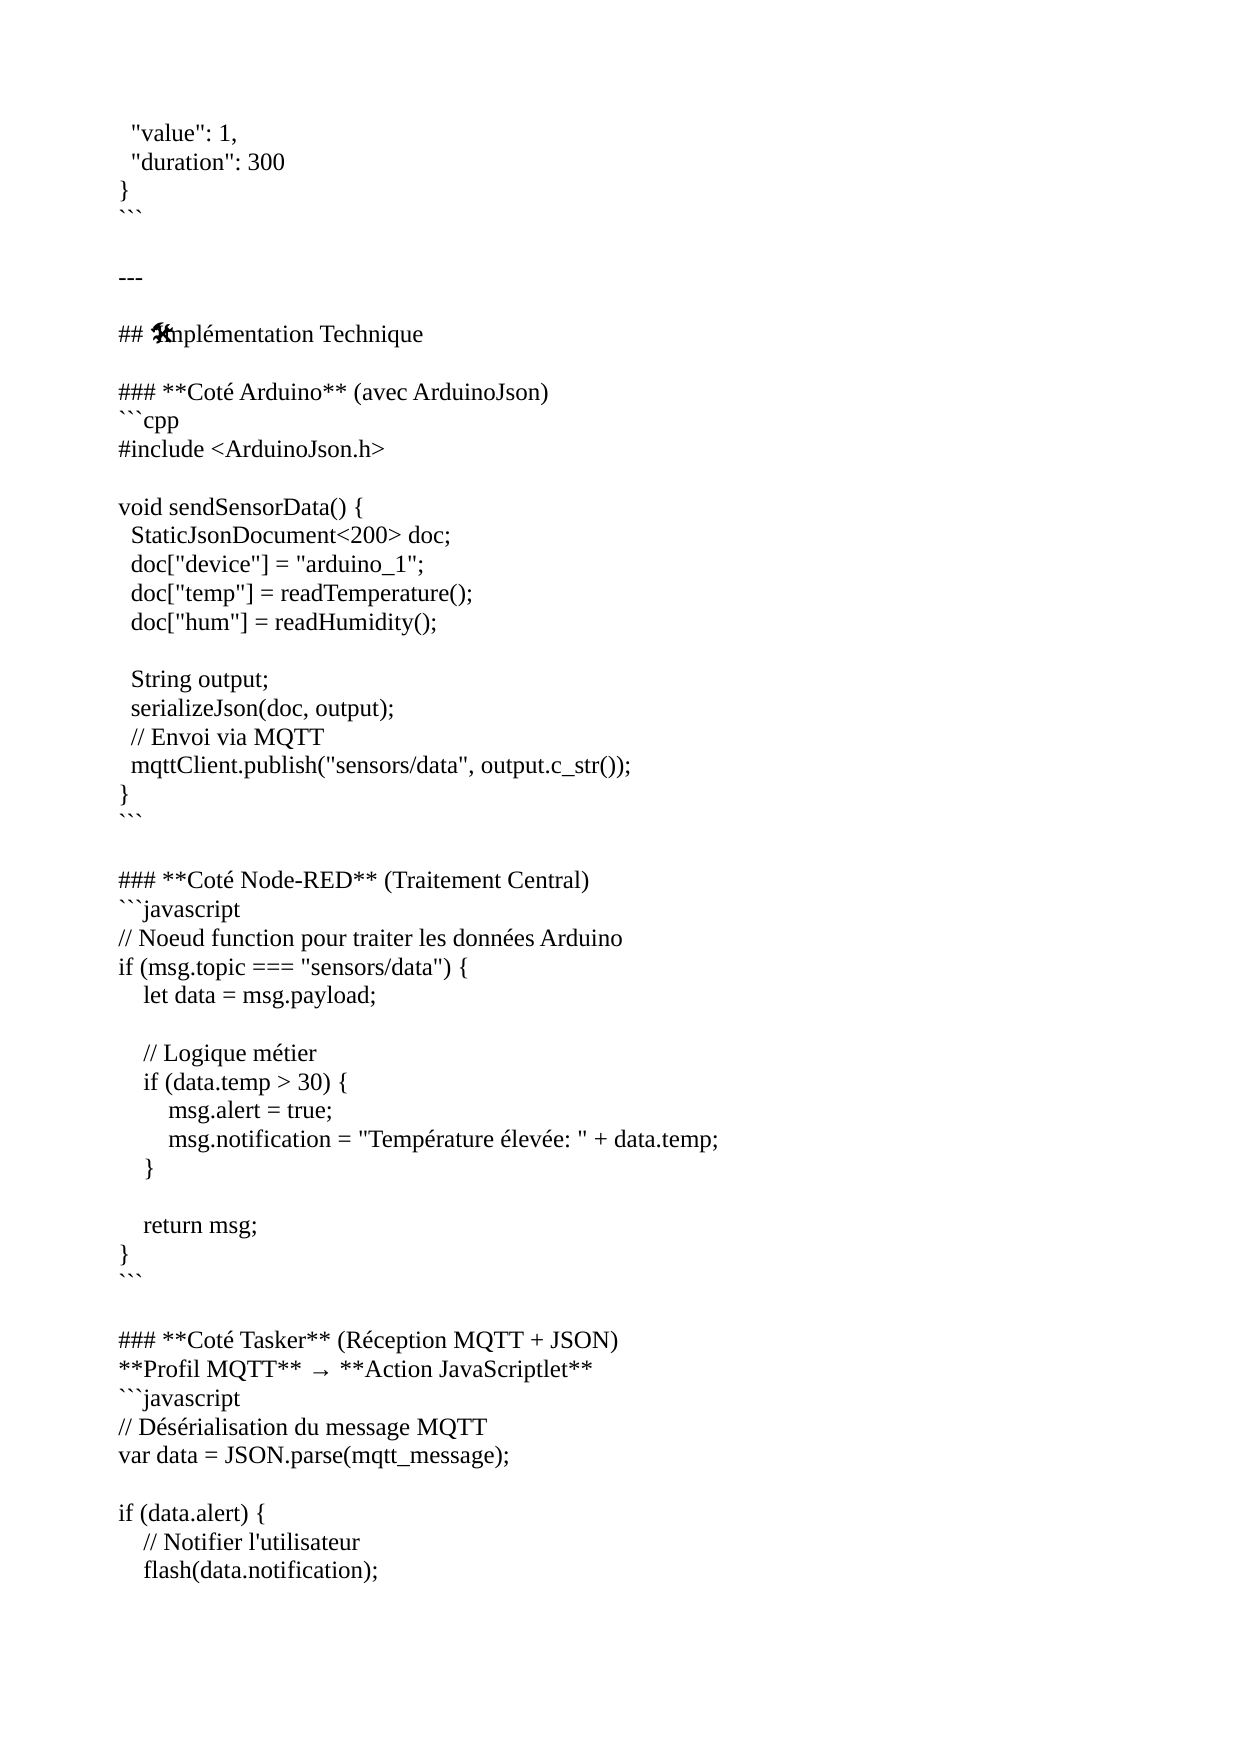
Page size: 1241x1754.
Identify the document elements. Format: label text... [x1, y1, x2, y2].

text "value": 1, "duration": 300 } ``` --- ## 🛠️ Implémentation Technique ### **Coté Arduino** (avec ArduinoJson) ```cpp #include <ArduinoJson.h> void sendSensorData() { StaticJsonDocument<200> doc; doc["device"] = "arduino_1"; doc["temp"] = readTemperature(); doc["hum"] = readHumidity(); String output; serializeJson(doc, output); // Envoi via MQTT mqttClient.publish("sensors/data", output.c_str()); } ``` ### **Coté Node-RED** (Traitement Central) ```javascript // Noeud function pour traiter les données Arduino if (msg.topic === "sensors/data") { let data = msg.payload; // Logique métier if (data.temp > 30) { msg.alert = true; msg.notification = "Température élevée: " + data.temp; } return msg; } ``` ### **Coté Tasker** (Réception MQTT + JSON) **Profil MQTT** → **Action JavaScriptlet** ```javascript // Désérialisation du message MQTT var data = JSON.parse(mqtt_message); if (data.alert) { // Notifier l'utilisateur flash(data.notification); [118, 118, 1122, 1613]
